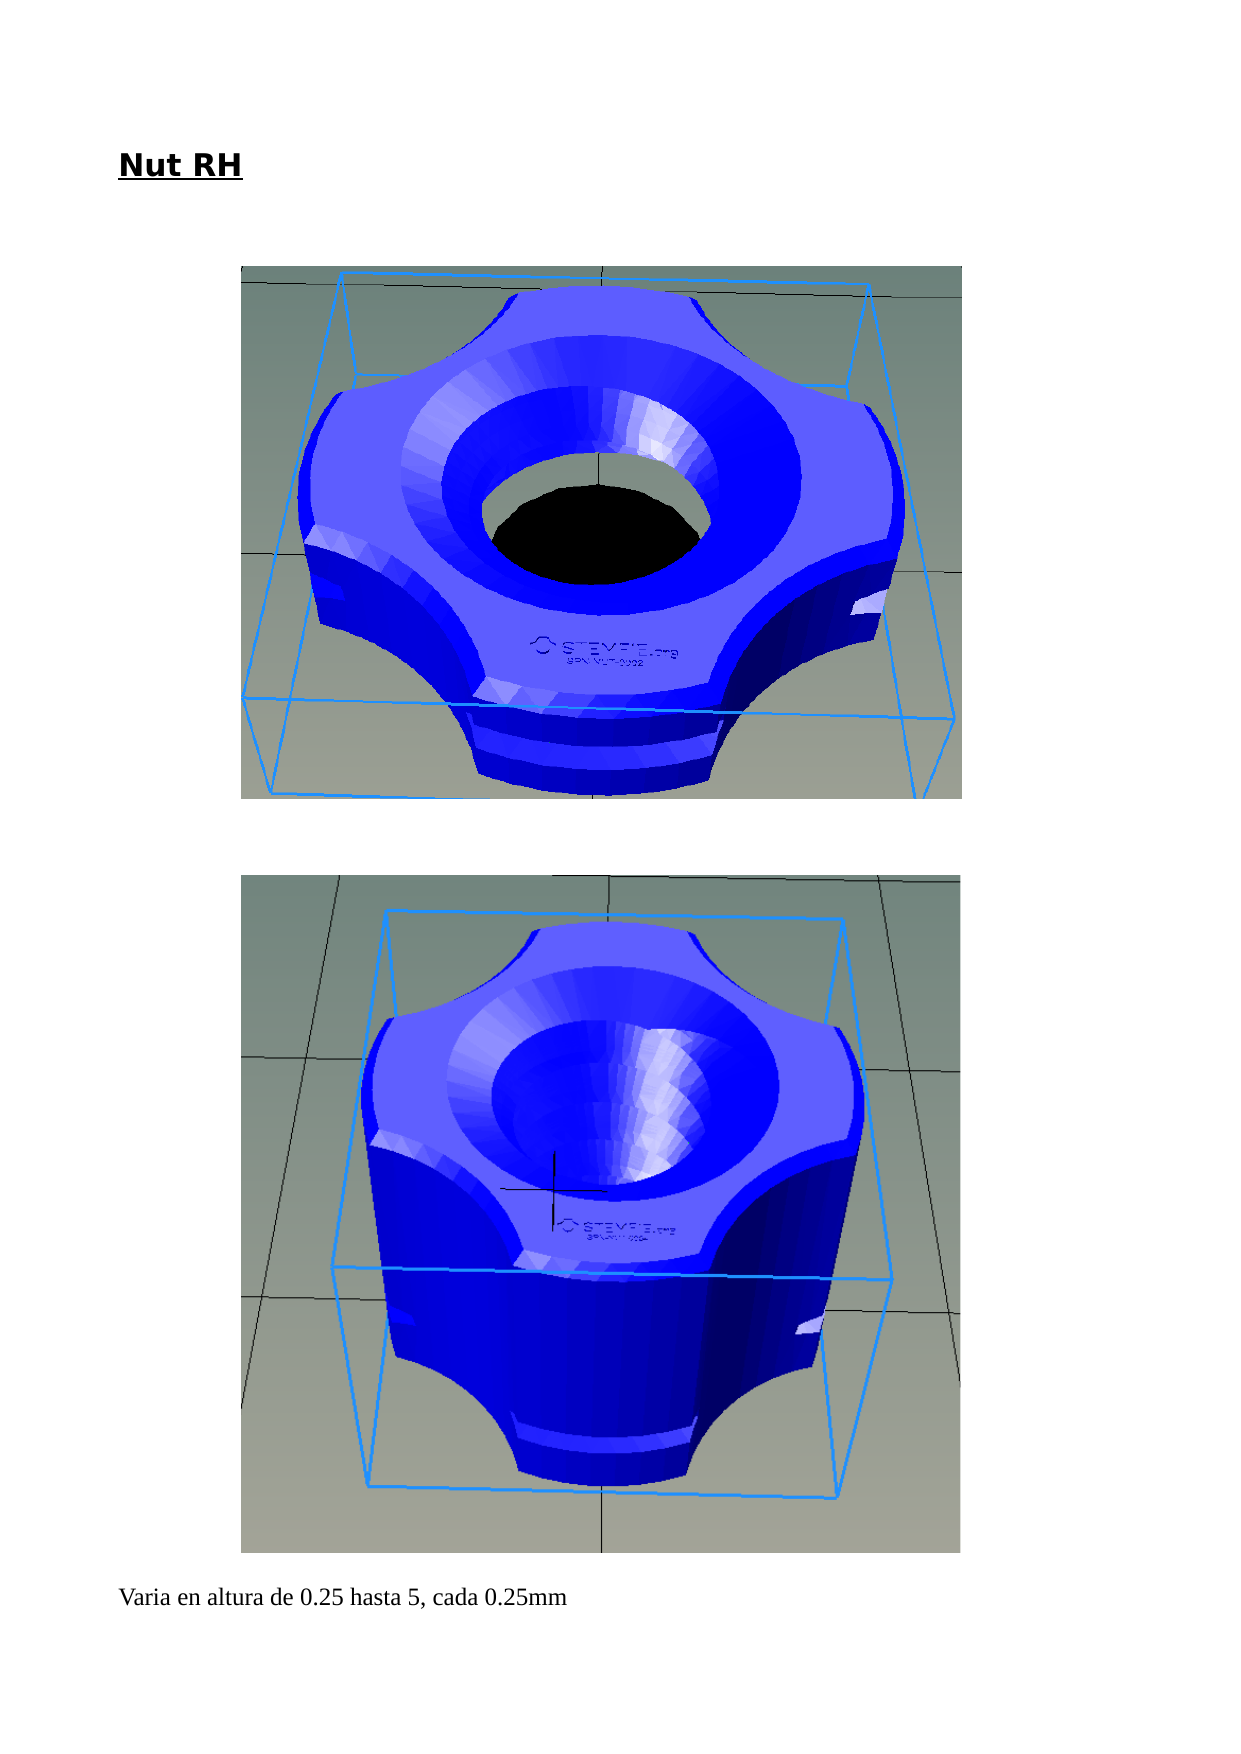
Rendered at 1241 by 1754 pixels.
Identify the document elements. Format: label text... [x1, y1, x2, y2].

text Varia en altura de 0.25 hasta 5, cada 0.25mm [118, 1582, 1122, 1610]
picture [241, 266, 962, 799]
picture [241, 875, 961, 1553]
text Nut RH [118, 147, 1122, 183]
